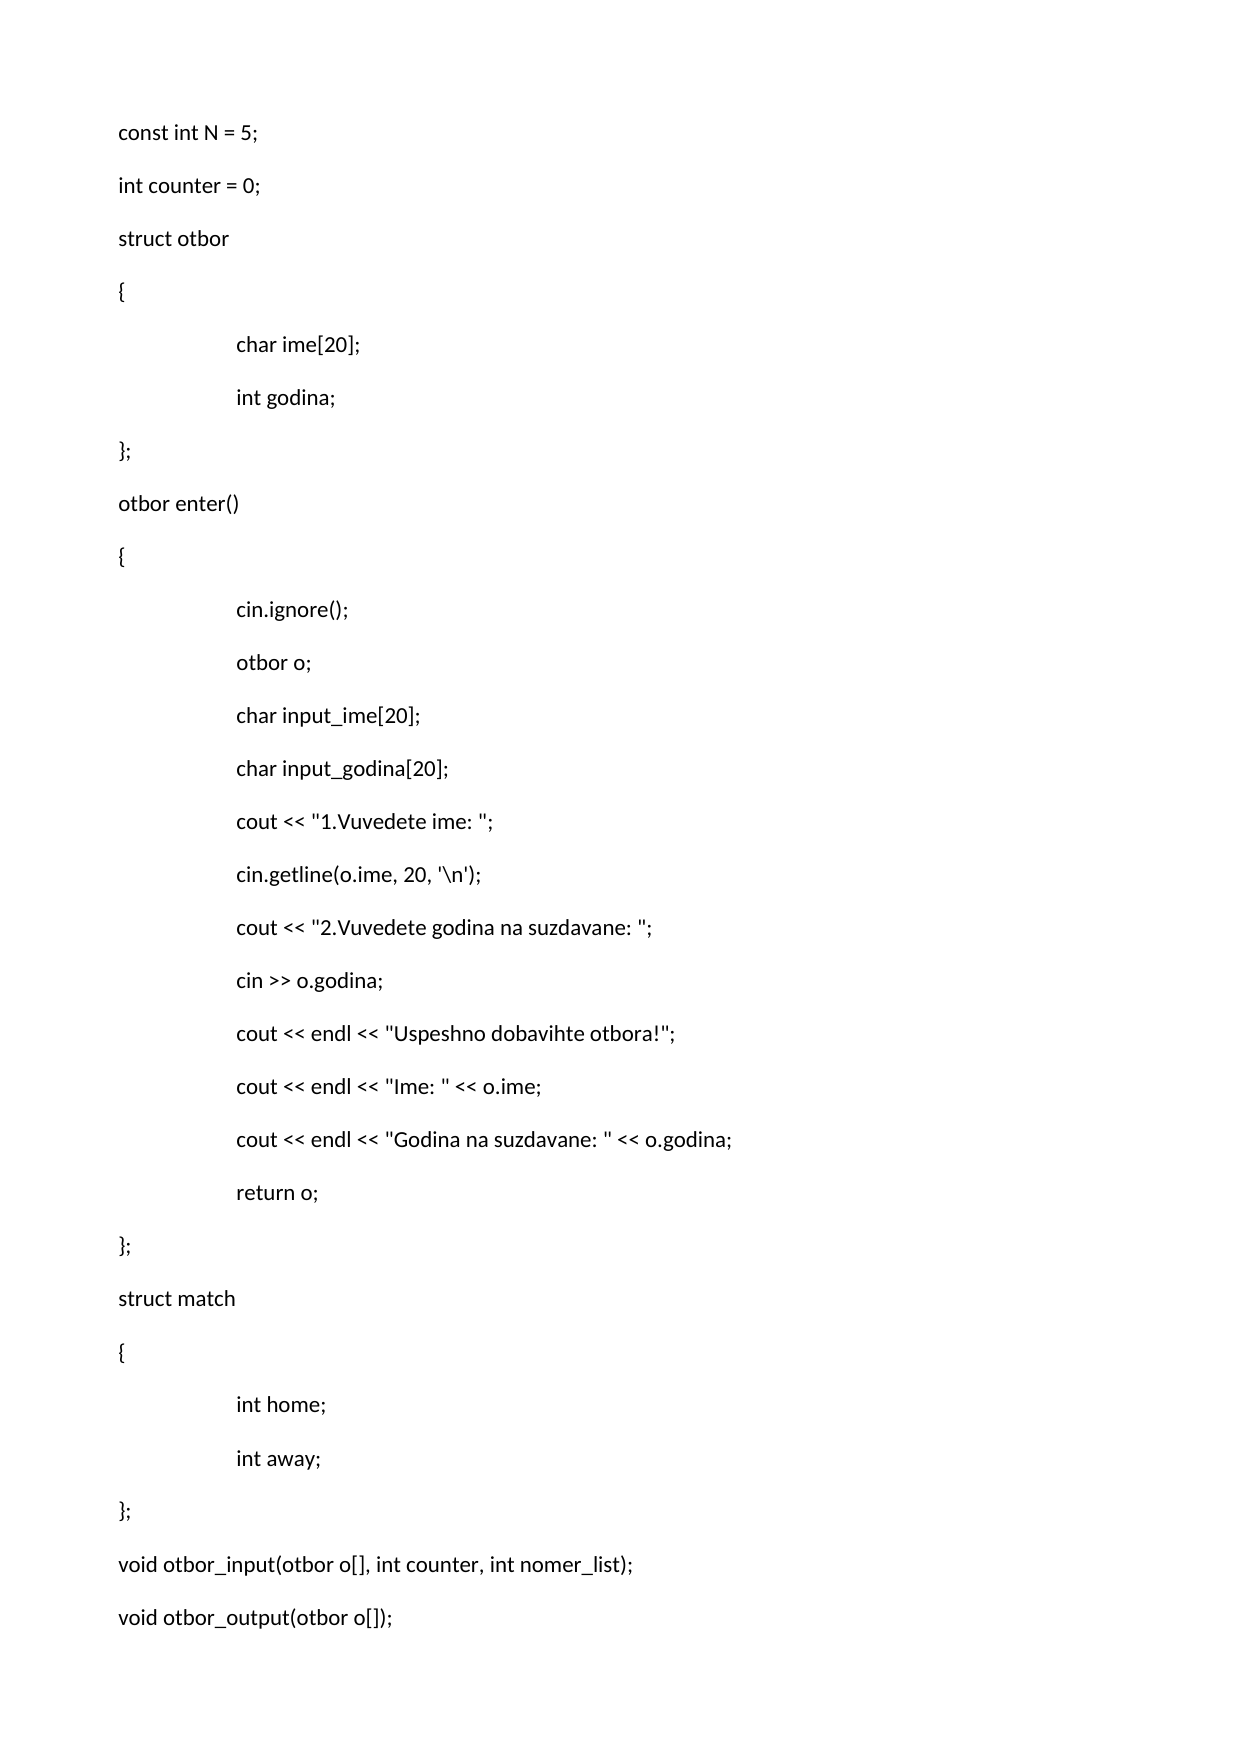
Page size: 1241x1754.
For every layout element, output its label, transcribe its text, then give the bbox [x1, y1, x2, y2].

text void otbor_output(otbor o[]); [118, 1603, 1122, 1631]
text { [118, 277, 1122, 305]
text cin.ignore(); [118, 595, 1122, 623]
text char ime[20]; [118, 330, 1122, 358]
text cout << endl << "Ime: " << o.ime; [118, 1072, 1122, 1101]
text cout << "2.Vuvedete godina na suzdavane: "; [118, 913, 1122, 941]
text cin >> o.godina; [118, 966, 1122, 994]
text char input_godina[20]; [118, 754, 1122, 782]
text }; [118, 1497, 1122, 1525]
text int home; [118, 1391, 1122, 1419]
text struct otbor [118, 224, 1122, 252]
text }; [118, 436, 1122, 464]
text cout << "1.Vuvedete ime: "; [118, 807, 1122, 835]
text otbor o; [118, 648, 1122, 676]
text char input_ime[20]; [118, 701, 1122, 729]
text int away; [118, 1444, 1122, 1472]
text cin.getline(o.ime, 20, '\n'); [118, 860, 1122, 888]
text { [118, 542, 1122, 570]
text cout << endl << "Godina na suzdavane: " << o.godina; [118, 1126, 1122, 1153]
text }; [118, 1232, 1122, 1259]
text struct match [118, 1284, 1122, 1313]
text cout << endl << "Uspeshno dobavihte otbora!"; [118, 1019, 1122, 1047]
text const int N = 5; [118, 118, 1122, 146]
text { [118, 1338, 1122, 1366]
text return o; [118, 1178, 1122, 1207]
text void otbor_input(otbor o[], int counter, int nomer_list); [118, 1550, 1122, 1578]
text int godina; [118, 383, 1122, 411]
text otbor enter() [118, 489, 1122, 517]
text int counter = 0; [118, 171, 1122, 199]
